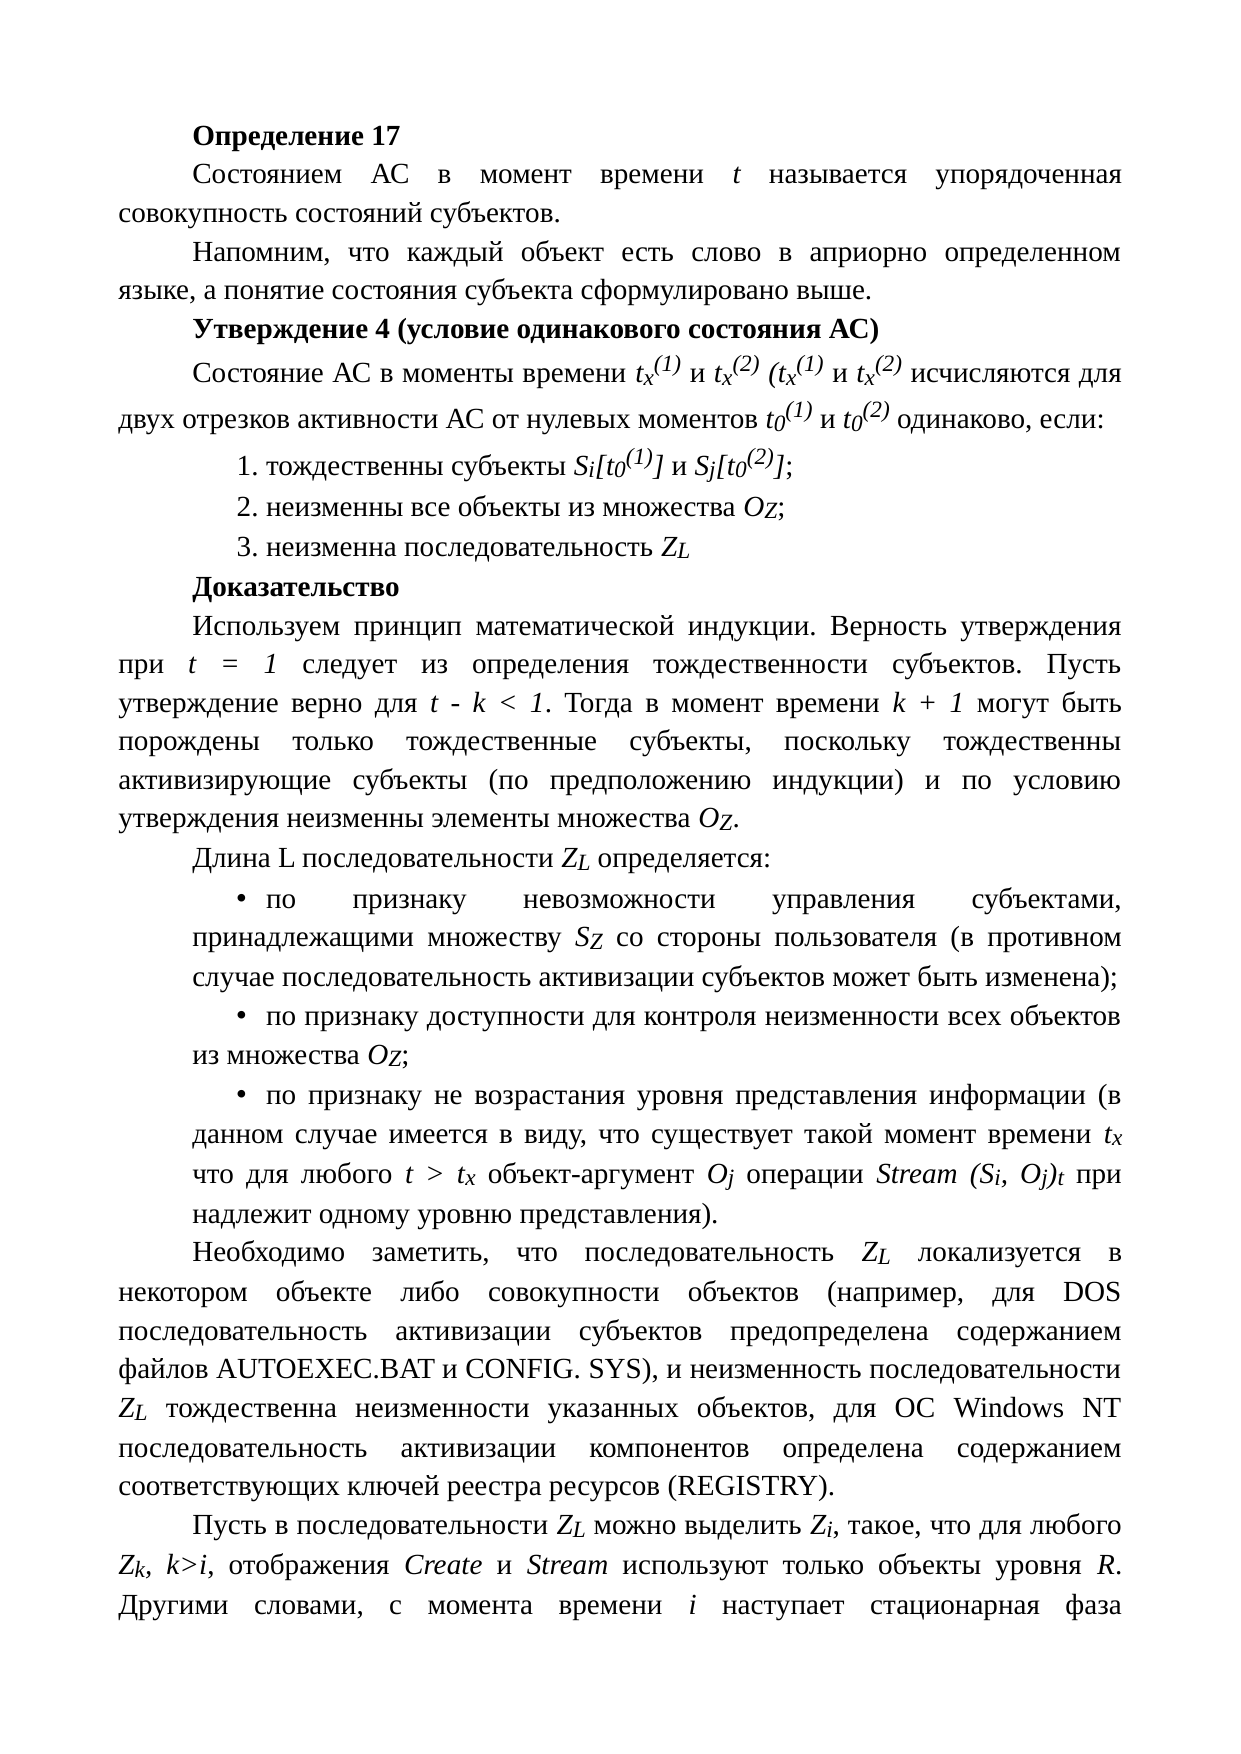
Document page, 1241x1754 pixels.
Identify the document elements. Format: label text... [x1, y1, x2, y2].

list по признаку доступности для контроля неизменности всех объектов из множества OZ; [162, 998, 1122, 1072]
text Состоянием АС в момент времени t называется упорядоченная совокупность состояний субъектов. [118, 157, 1122, 229]
text Доказательство [118, 569, 1122, 603]
text Состояние АС в моменты времени tx(1) и tx(2) (tx(1) и tx(2) исчисляются для двух отрезков активности АС от нулевых моментов t0(1) и t0(2) одинаково, если: [118, 349, 1122, 436]
text Необходимо заметить, что последовательность ZL локализуется в некотором объекте либо совокупности объектов (например, для DOS последовательность активизации субъектов предопределена содержанием файлов AUTOEXEC.BAT и CONFIG. SYS), и неизменность последовательности ZL тождественна неизменности указанных объектов, для ОС Windows NT последовательность активизации компонентов определена содержанием соответствующих ключей реестра ресурсов (REGISTRY). [118, 1234, 1122, 1502]
list неизменны все объекты из множества OZ; [162, 489, 1122, 524]
list по признаку не возрастания уровня представления информации (в данном случае имеется в виду, что существует такой момент времени tx что для любого t > tx объект-аргумент Oj операции Stream (Si, Oj)t при надлежит одному уровню представления). [162, 1077, 1122, 1229]
text Используем принцип математической индукции. Верность утверждения при t = 1 следует из определения тождественности субъектов. Пусть утверждение верно для t - k < 1. Тогда в момент времени k + 1 могут быть порождены только тождественные субъекты, поскольку тождественны активизирующие субъекты (по предположению индукции) и по условию утверждения неизменны элементы множества OZ. [118, 608, 1122, 835]
list по признаку невозможности управления субъектами, принадлежащими множеству SZ со стороны пользователя (в противном случае последовательность активизации субъектов может быть изменена); [162, 881, 1122, 993]
text Напомним, что каждый объект есть слово в априорно определенном языке, а понятие состояния субъекта сформулировано выше. [118, 234, 1122, 306]
text Длина L последовательности ZL определяется: [118, 841, 1122, 876]
text Пусть в последовательности ZL можно выделить Zi, такое, что для любого Zk, k>i, отображения Create и Stream используют только объекты уровня R. Другими словами, с момента времени i наступает стационарная фаза [118, 1507, 1122, 1621]
list неизменна последовательность ZL [162, 529, 1122, 564]
text Определение 17 [118, 118, 1122, 152]
text Утверждение 4 (условие одинакового состояния АС) [118, 311, 1122, 344]
list тождественны субъекты Si[t0(1)] и Sj[t0(2)]; [162, 442, 1122, 483]
